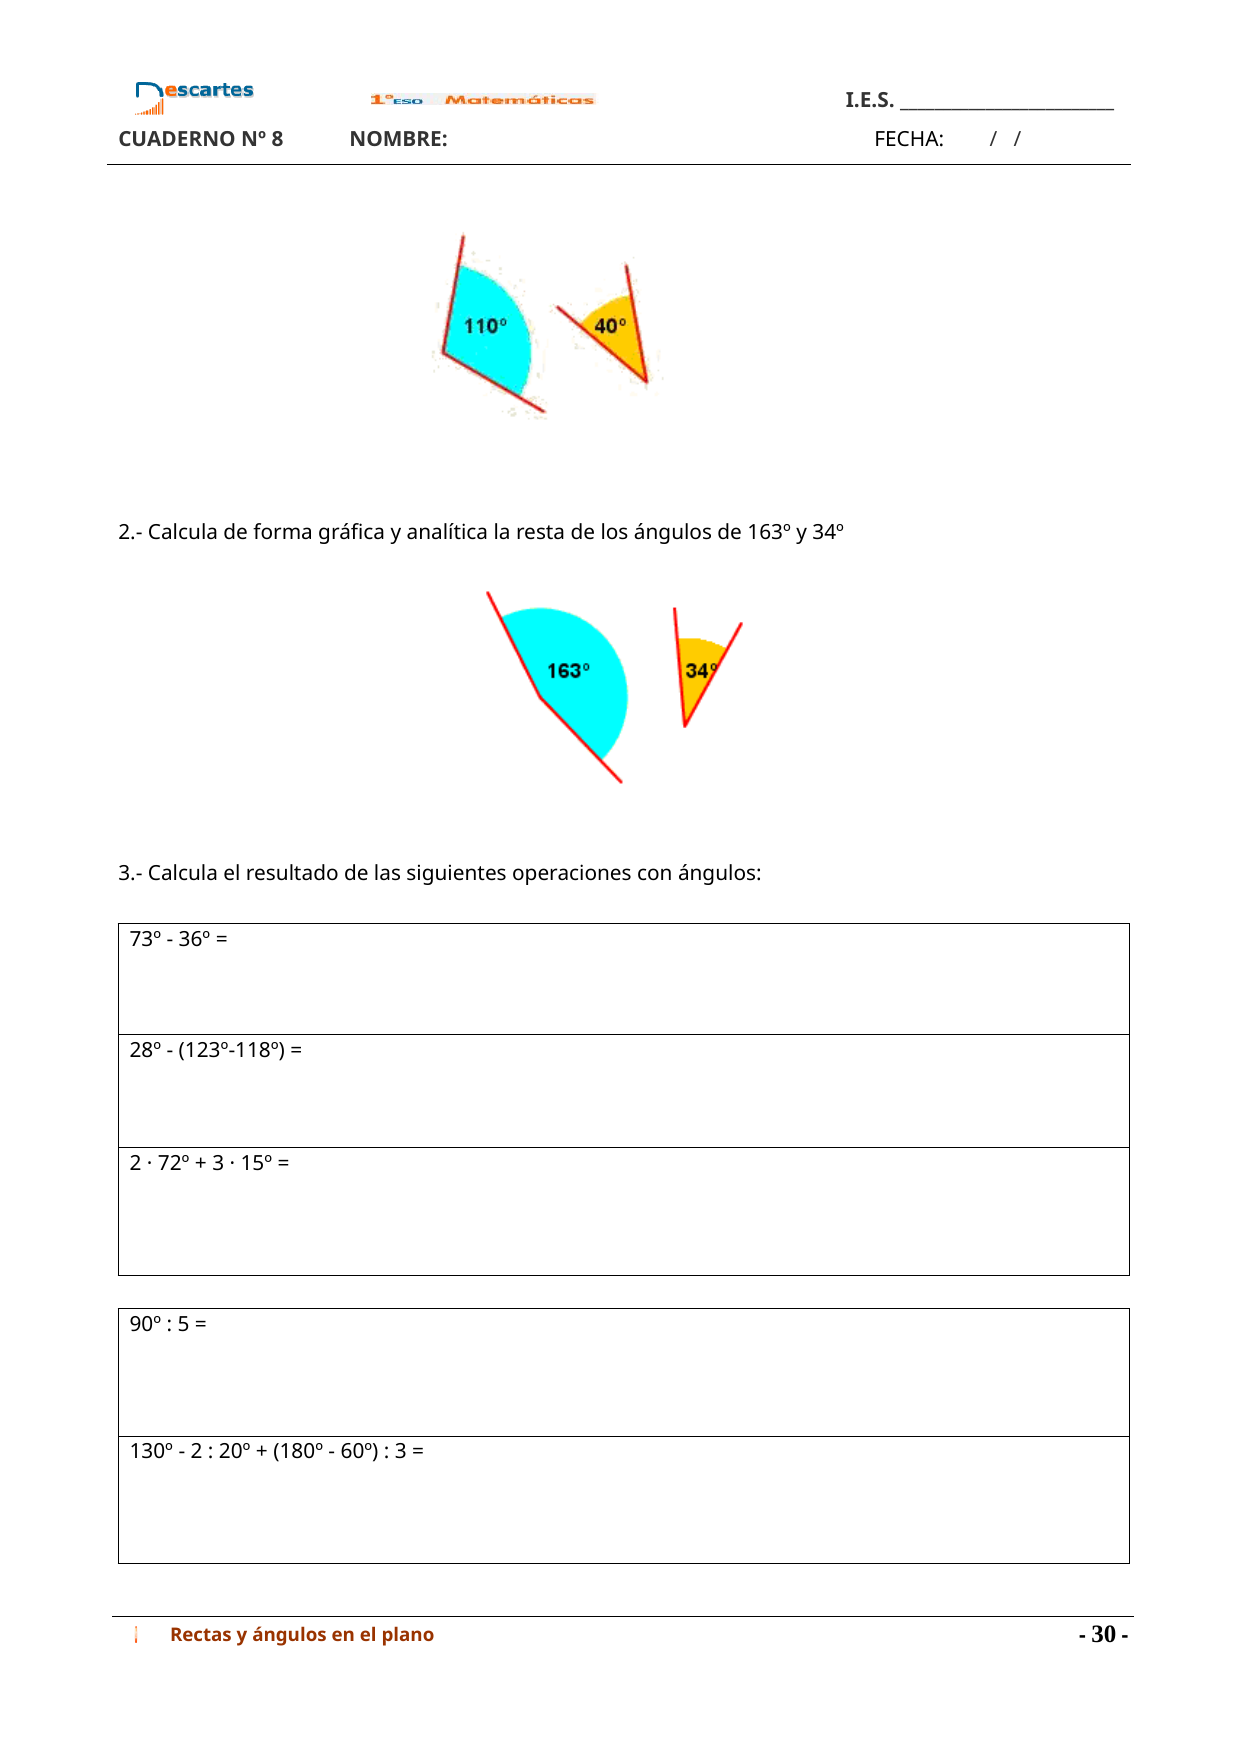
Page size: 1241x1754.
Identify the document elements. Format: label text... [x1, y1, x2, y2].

table_header [624, 924, 1129, 1034]
table_cell [624, 1035, 1129, 1147]
table_cell [624, 1437, 1129, 1563]
table_header [624, 1309, 1129, 1436]
picture [134, 1626, 138, 1643]
picture [134, 82, 257, 115]
text 2.- Calcula de forma gráfica y analítica la resta de los ángulos de 163º y 34º [118, 517, 1122, 545]
table_header 73º - 36º = [119, 924, 623, 1034]
table_cell 2 · 72º + 3 · 15º = [119, 1148, 623, 1274]
picture [417, 558, 824, 813]
table_cell 28º - (123º-118º) = [119, 1035, 623, 1147]
picture [371, 93, 599, 105]
picture [407, 203, 834, 471]
text 3.- Calcula el resultado de las siguientes operaciones con ángulos: [118, 858, 1122, 886]
table_cell 130º - 2 : 20º + (180º - 60º) : 3 = [119, 1437, 623, 1563]
table_cell [624, 1148, 1129, 1274]
table_header 90º : 5 = [119, 1309, 623, 1436]
